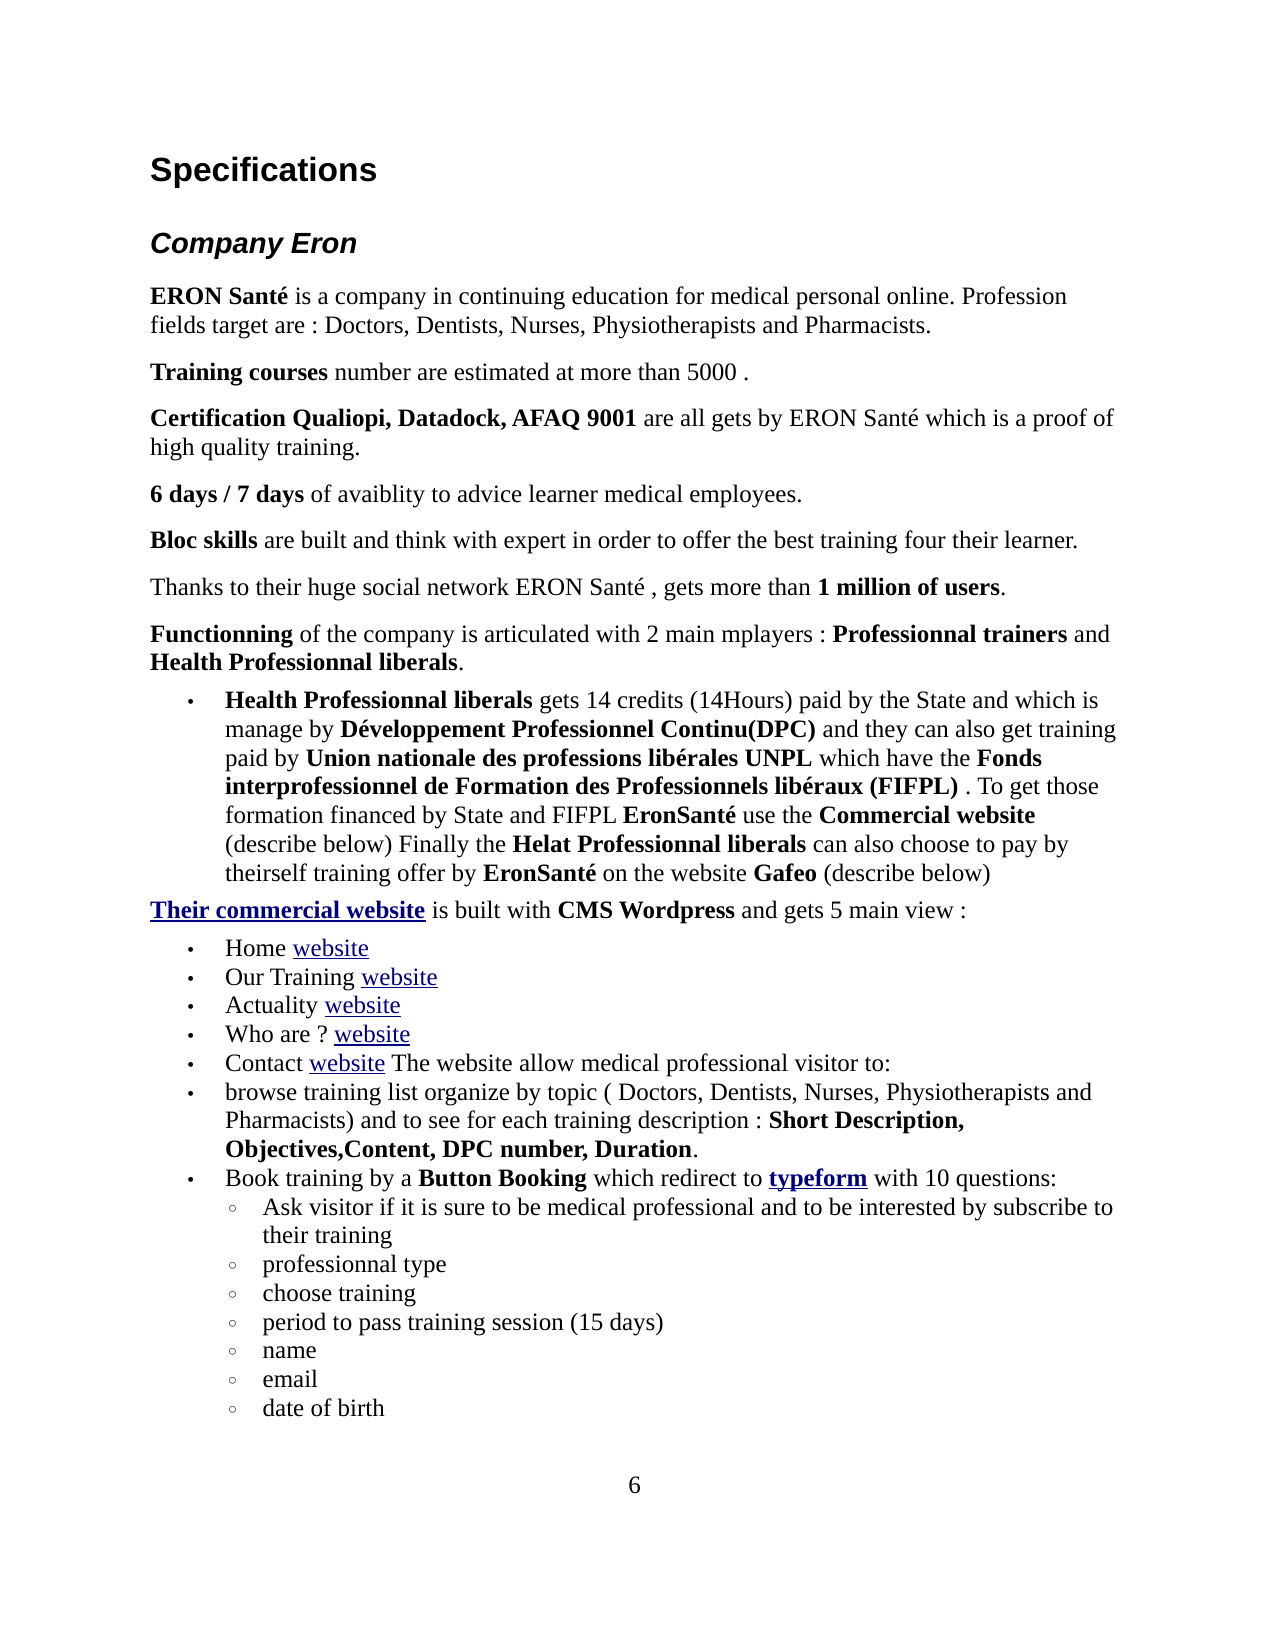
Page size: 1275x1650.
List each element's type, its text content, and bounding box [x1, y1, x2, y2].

list Who are ? website [187, 1019, 1125, 1048]
list choose training [225, 1278, 1125, 1307]
list period to pass training session (15 days) [225, 1307, 1125, 1336]
list browse training list organize by topic ( Doctors, Dentists, Nurses, Physiotherapists and Pharmacists) and to see for each training description : Short Description, Objectives,Content, DPC number, Duration. [187, 1077, 1125, 1163]
text Certification Qualiopi, Datadock, AFAQ 9001 are all gets by ERON Santé which is a proof of high quality training. [150, 403, 1125, 461]
text Training courses number are estimated at more than 5000 . [150, 357, 1125, 385]
text ERON Santé is a company in continuing education for medical personal online. Profession fields target are : Doctors, Dentists, Nurses, Physiotherapists and Pharmacists. [150, 281, 1125, 339]
subtitle Company Eron [150, 226, 1125, 260]
list professionnal type [225, 1249, 1125, 1278]
list Health Professionnal liberals gets 14 credits (14Hours) paid by the State and which is manage by Développement Professionnel Continu(DPC) and they can also get training paid by Union nationale des professions libérales UNPL which have the Fonds interprofessionnel de Formation des Professionnels libéraux (FIFPL) . To get those formation financed by State and FIFPL EronSanté use the Commercial website (describe below) Finally the Helat Professionnal liberals can also choose to pay by theirself training offer by EronSanté on the website Gafeo (describe below) [187, 685, 1125, 886]
list Contact website The website allow medical professional visitor to: [187, 1048, 1125, 1077]
text Bloc skills are built and think with expert in order to offer the best training four their learner. [150, 525, 1125, 554]
list Ask visitor if it is sure to be medical professional and to be interested by subscribe to their training [225, 1192, 1125, 1249]
text Their commercial website is built with CMS Wordpress and gets 5 main view : [150, 895, 1125, 924]
subtitle Specifications [150, 150, 1125, 189]
list name [225, 1336, 1125, 1364]
list email [225, 1364, 1125, 1393]
list Our Training website [187, 962, 1125, 991]
text 6 days / 7 days of avaiblity to advice learner medical employees. [150, 479, 1125, 507]
text Thanks to their huge social network ERON Santé , gets more than 1 million of users. [150, 572, 1125, 601]
list Home website [187, 933, 1125, 962]
list Book training by a Button Booking which redirect to typeform with 10 questions: [187, 1163, 1125, 1192]
text Functionning of the company is articulated with 2 main mplayers : Professionnal trainers and Health Professionnal liberals. [150, 619, 1125, 676]
list Actuality website [187, 991, 1125, 1019]
list date of birth [225, 1393, 1125, 1422]
